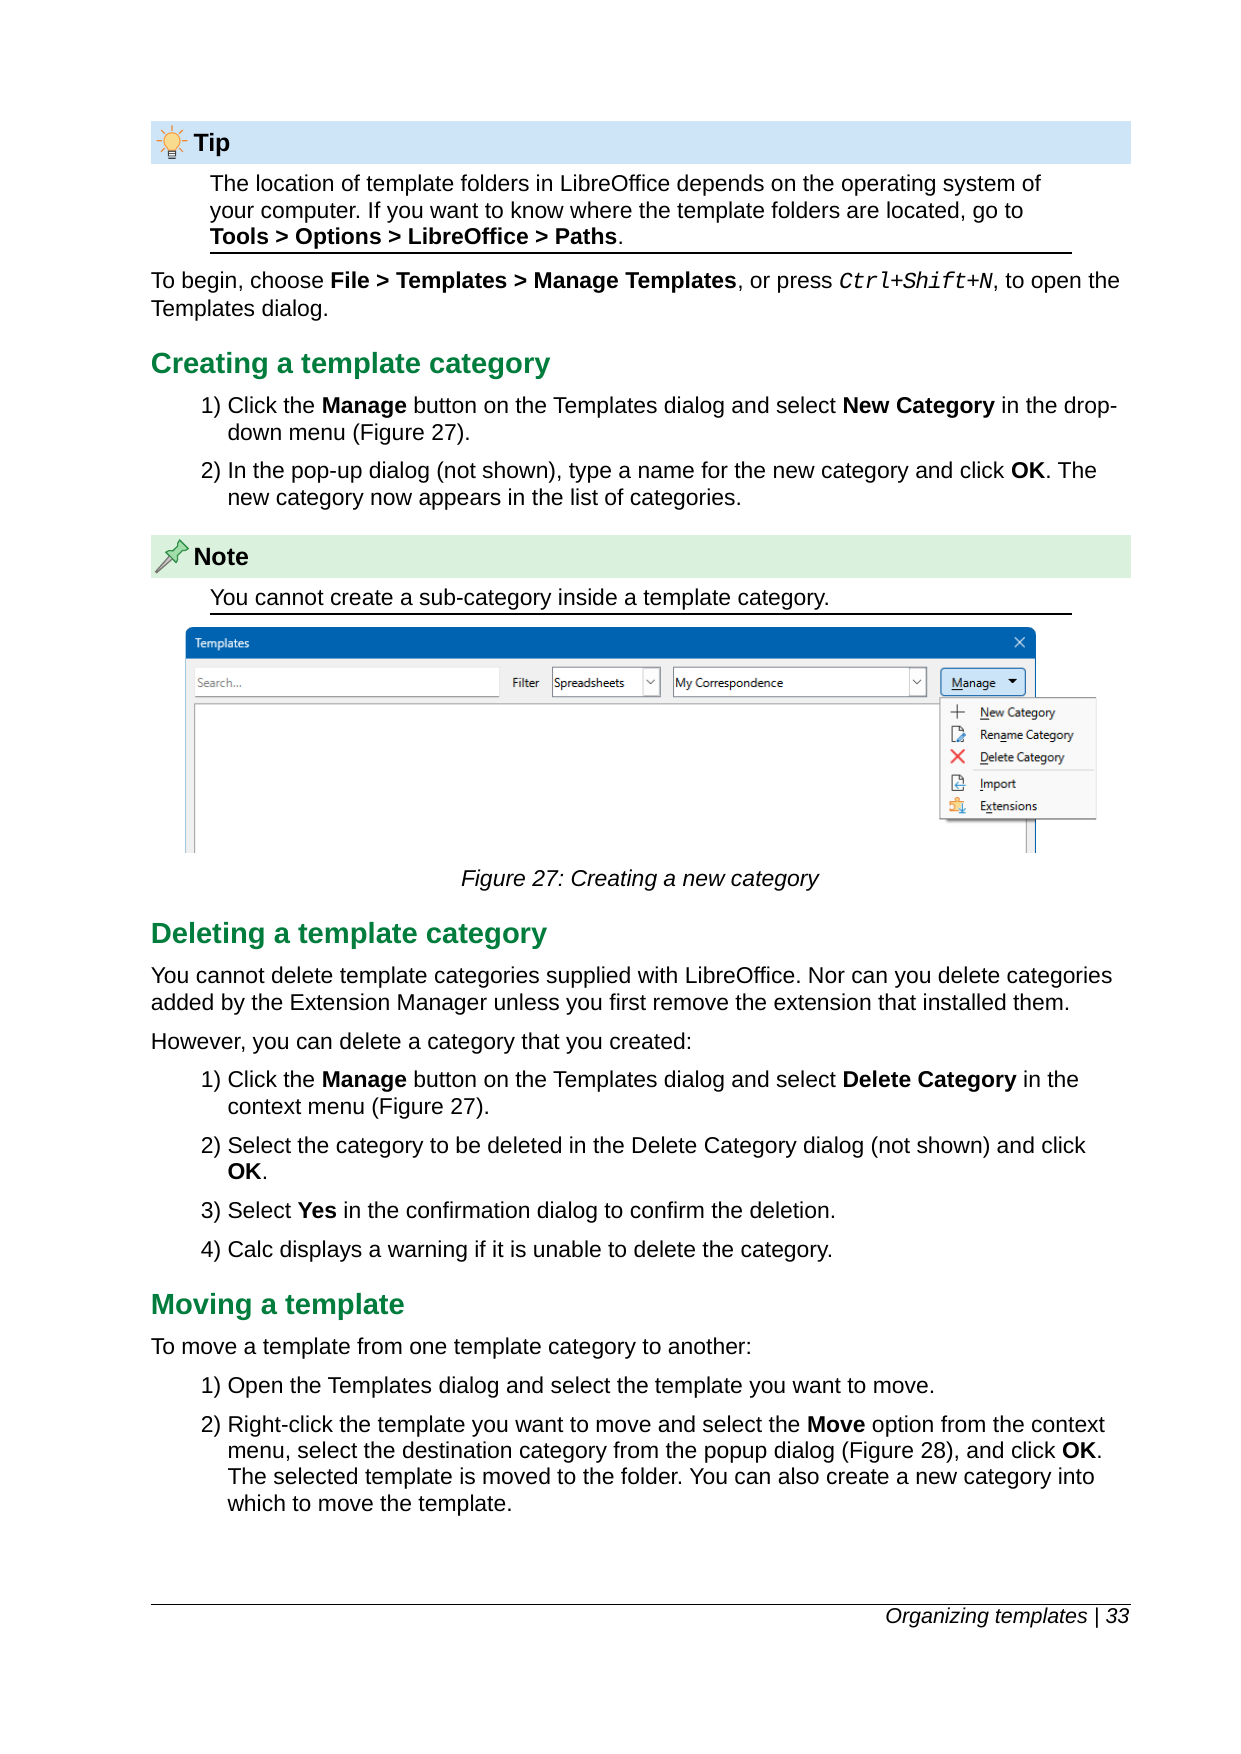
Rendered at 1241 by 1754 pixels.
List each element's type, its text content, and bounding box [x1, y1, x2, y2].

subtitle Moving a template [151, 1287, 1131, 1320]
list Right-click the template you want to move and select the Move option from the context menu, select the destination category from the popup dialog (Figure 28), and click OK. The selected template is moved to the folder. You can also create a new category into which to move the template. [227, 1411, 1131, 1516]
list Click the Manage button on the Templates dialog and select New Category in the drop-down menu (Figure 27). [227, 392, 1131, 445]
subtitle Tip [151, 121, 1131, 164]
subtitle Deleting a template category [151, 916, 1131, 950]
list Select Yes in the confirmation dialog to confirm the deletion. [227, 1197, 1131, 1223]
text You cannot delete template categories supplied with LibreOffice. Nor can you delete categories added by the Extension Manager unless you first remove the extension that installed them. [151, 962, 1131, 1015]
text Figure 27: Creating a new category [186, 865, 1096, 892]
list To move a template from one template category to another: [151, 1333, 1131, 1359]
picture [185, 627, 1097, 853]
list Select the category to be deleted in the Delete Category dialog (not shown) and click OK. [227, 1132, 1131, 1184]
subtitle Note [151, 535, 1131, 578]
text You cannot create a sub-category inside a template category. [209, 584, 1072, 615]
list In the pop-up dialog (not shown), type a name for the new category and click OK. The new category now appears in the list of categories. [227, 457, 1131, 510]
text The location of template folders in LibreOffice depends on the operating system of your computer. If you want to know where the template folders are located, go to Tools > Options > LibreOffice > Paths. [209, 170, 1072, 254]
list Click the Manage button on the Templates dialog and select Delete Category in the context menu (Figure 27). [227, 1066, 1131, 1119]
list Calc displays a warning if it is unable to delete the category. [227, 1236, 1131, 1262]
subtitle Creating a template category [151, 346, 1131, 380]
list Open the Templates dialog and select the template you want to move. [227, 1372, 1131, 1398]
list However, you can delete a category that you created: [151, 1028, 1131, 1054]
text To begin, choose File > Templates > Manage Templates, or press Ctrl+Shift+N, to open the Templates dialog. [151, 267, 1131, 321]
